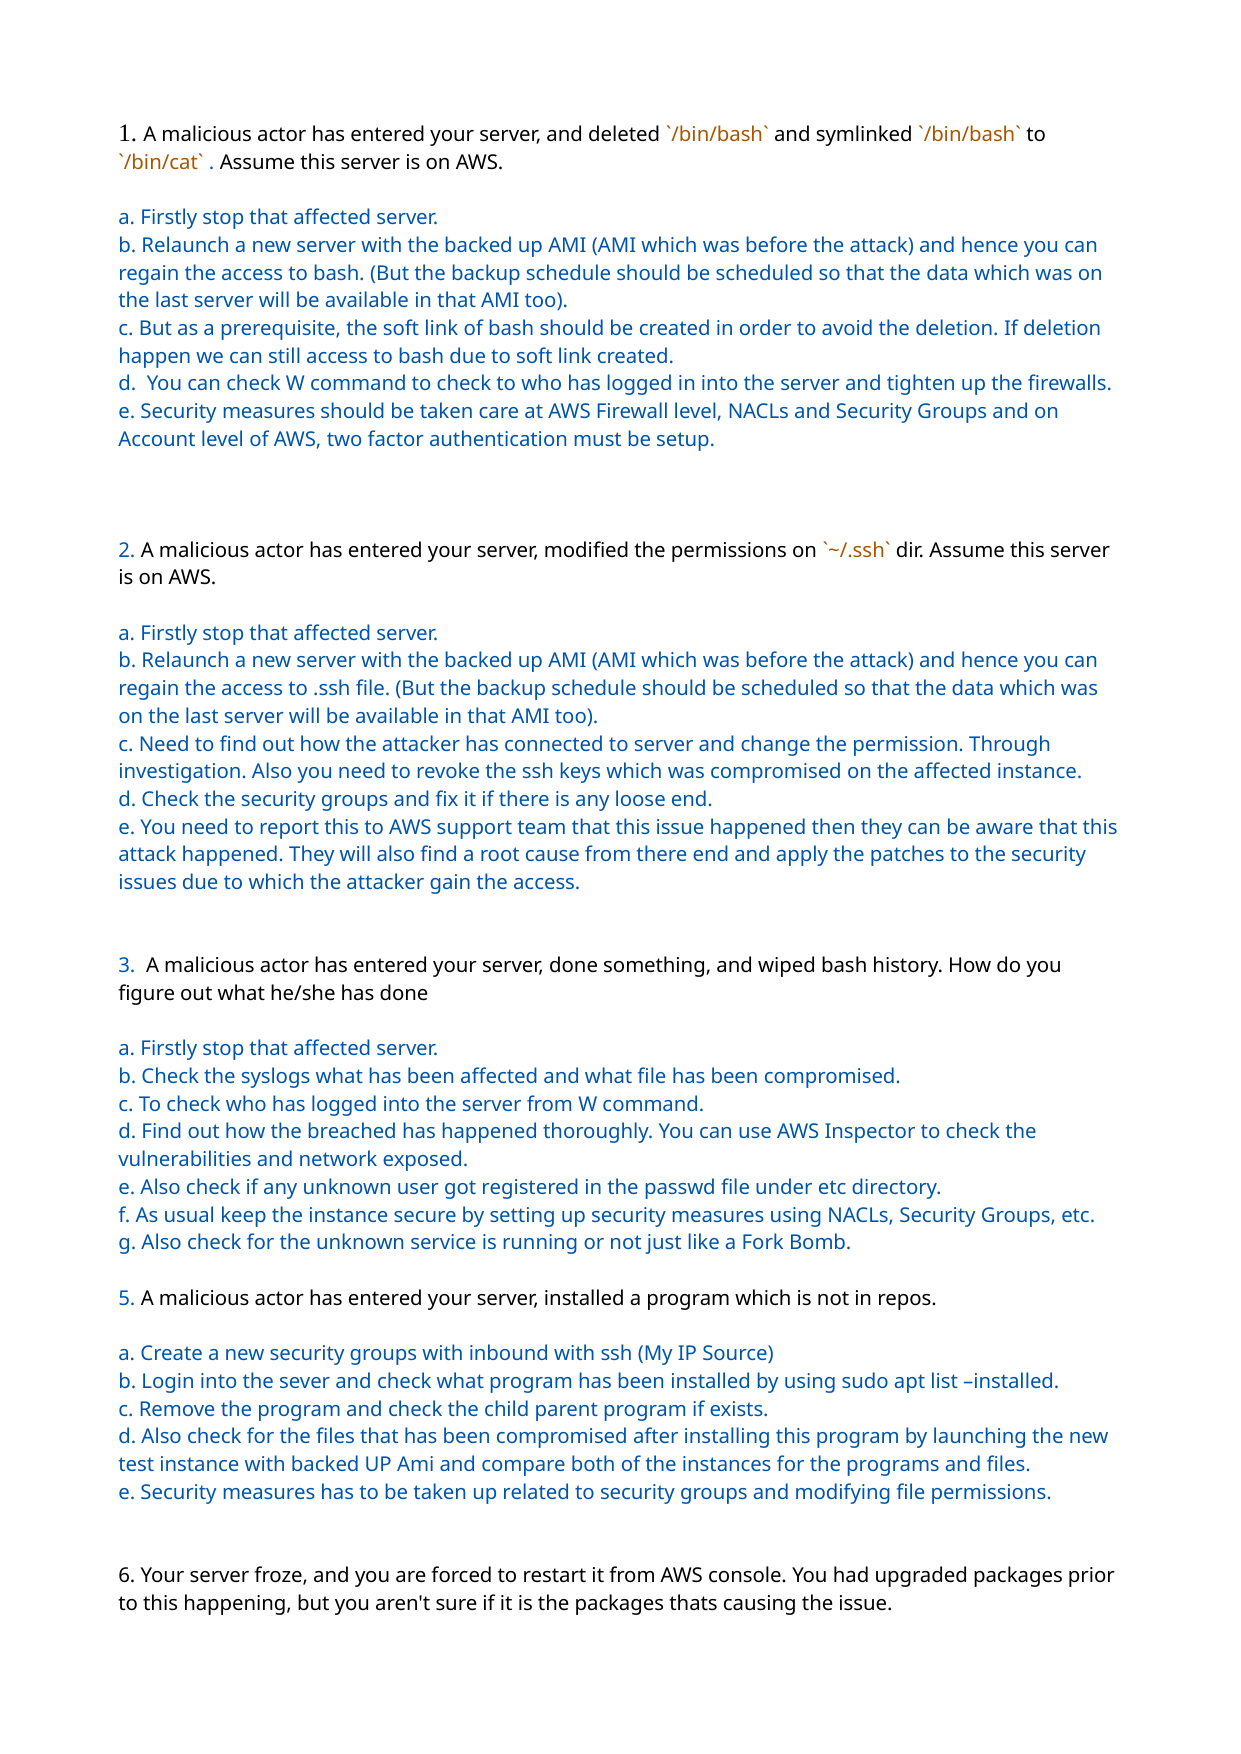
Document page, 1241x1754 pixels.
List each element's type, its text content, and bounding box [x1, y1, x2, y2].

text e. You need to report this to AWS support team that this issue happened then they can be aware that this attack happened. They will also find a root cause from there end and apply the patches to the security issues due to which the attacker gain the access. [118, 812, 1122, 896]
text a. Firstly stop that affected server. [118, 203, 1122, 231]
text a. Firstly stop that affected server. [118, 618, 1122, 646]
text 5. A malicious actor has entered your server, installed a program which is not in repos. [118, 1283, 1122, 1311]
text c. But as a prerequisite, the soft link of bash should be created in order to avoid the deletion. If deletion happen we can still access to bash due to soft link created. [118, 314, 1122, 369]
text b. Relaunch a new server with the backed up AMI (AMI which was before the attack) and hence you can regain the access to .ssh file. (But the backup schedule should be scheduled so that the data which was on the last server will be available in that AMI too). [118, 646, 1122, 729]
text e. Security measures has to be taken up related to security groups and modifying file permissions. [118, 1477, 1122, 1505]
text g. Also check for the unknown service is running or not just like a Fork Bomb. [118, 1228, 1122, 1256]
text 3. A malicious actor has entered your server, done something, and wiped bash history. How do you figure out what he/she has done [118, 951, 1122, 1006]
text a. Firstly stop that affected server. [118, 1034, 1122, 1062]
text a. Create a new security groups with inbound with ssh (My IP Source) [118, 1339, 1122, 1367]
text d. Check the security groups and fix it if there is any loose end. [118, 785, 1122, 812]
text c. Remove the program and check the child parent program if exists. [118, 1394, 1122, 1422]
text b. Relaunch a new server with the backed up AMI (AMI which was before the attack) and hence you can regain the access to bash. (But the backup schedule should be scheduled so that the data which was on the last server will be available in that AMI too). [118, 231, 1122, 314]
text c. Need to find out how the attacker has connected to server and change the permission. Through investigation. Also you need to revoke the ssh keys which was compromised on the affected instance. [118, 729, 1122, 785]
text c. To check who has logged into the server from W command. [118, 1089, 1122, 1117]
text 6. Your server froze, and you are forced to restart it from AWS console. You had upgraded packages prior to this happening, but you aren't sure if it is the packages thats causing the issue. [118, 1561, 1122, 1616]
text e. Security measures should be taken care at AWS Firewall level, NACLs and Security Groups and on Account level of AWS, two factor authentication must be setup. [118, 397, 1122, 452]
text b. Check the syslogs what has been affected and what file has been compromised. [118, 1062, 1122, 1089]
text b. Login into the sever and check what program has been installed by using sudo apt list –installed. [118, 1367, 1122, 1394]
text f. As usual keep the instance secure by setting up security measures using NACLs, Security Groups, etc. [118, 1200, 1122, 1228]
text e. Also check if any unknown user got registered in the passwd file under etc directory. [118, 1173, 1122, 1200]
text 2. A malicious actor has entered your server, modified the permissions on `~/.ssh` dir. Assume this server is on AWS. [118, 535, 1122, 591]
text 1. A malicious actor has entered your server, and deleted `/bin/bash` and symlinked `/bin/bash` to `/bin/cat` . Assume this server is on AWS. [118, 118, 1122, 175]
text d. Also check for the files that has been compromised after installing this program by launching the new test instance with backed UP Ami and compare both of the instances for the programs and files. [118, 1422, 1122, 1477]
text d. You can check W command to check to who has logged in into the server and tighten up the firewalls. [118, 369, 1122, 397]
text d. Find out how the breached has happened thoroughly. You can use AWS Inspector to check the vulnerabilities and network exposed. [118, 1117, 1122, 1173]
